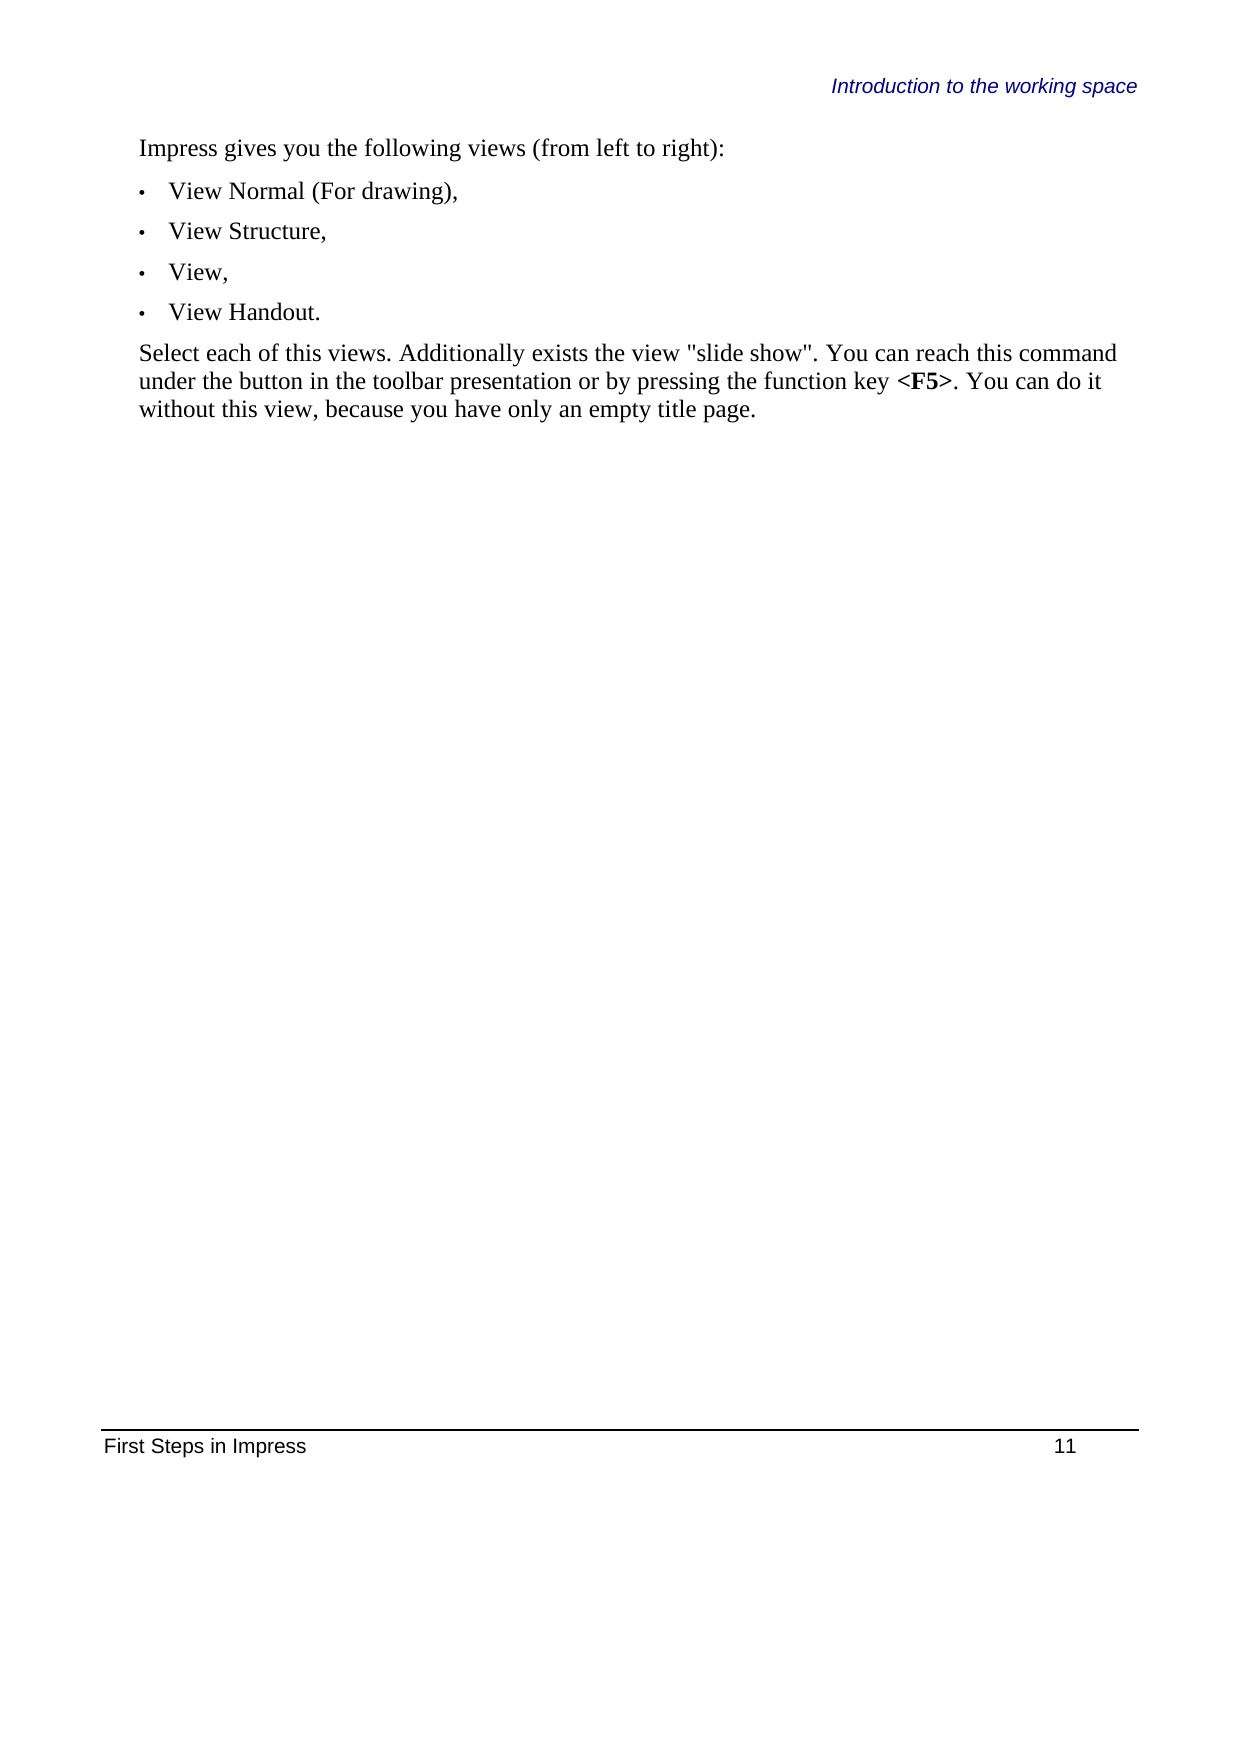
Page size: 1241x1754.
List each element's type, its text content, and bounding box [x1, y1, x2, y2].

list View Handout. [138, 298, 1139, 326]
list View Structure, [138, 217, 1139, 245]
list View, [138, 258, 1139, 286]
list View Normal (For drawing), [138, 177, 1139, 205]
text Impress gives you the following views (from left to right): [138, 134, 1139, 162]
text Select each of this views. Additionally exists the view "slide show". You can reach this command under the button in the toolbar presentation or by pressing the function key <F5>. You can do it without this view, because you have only an empty title page. [138, 339, 1139, 423]
